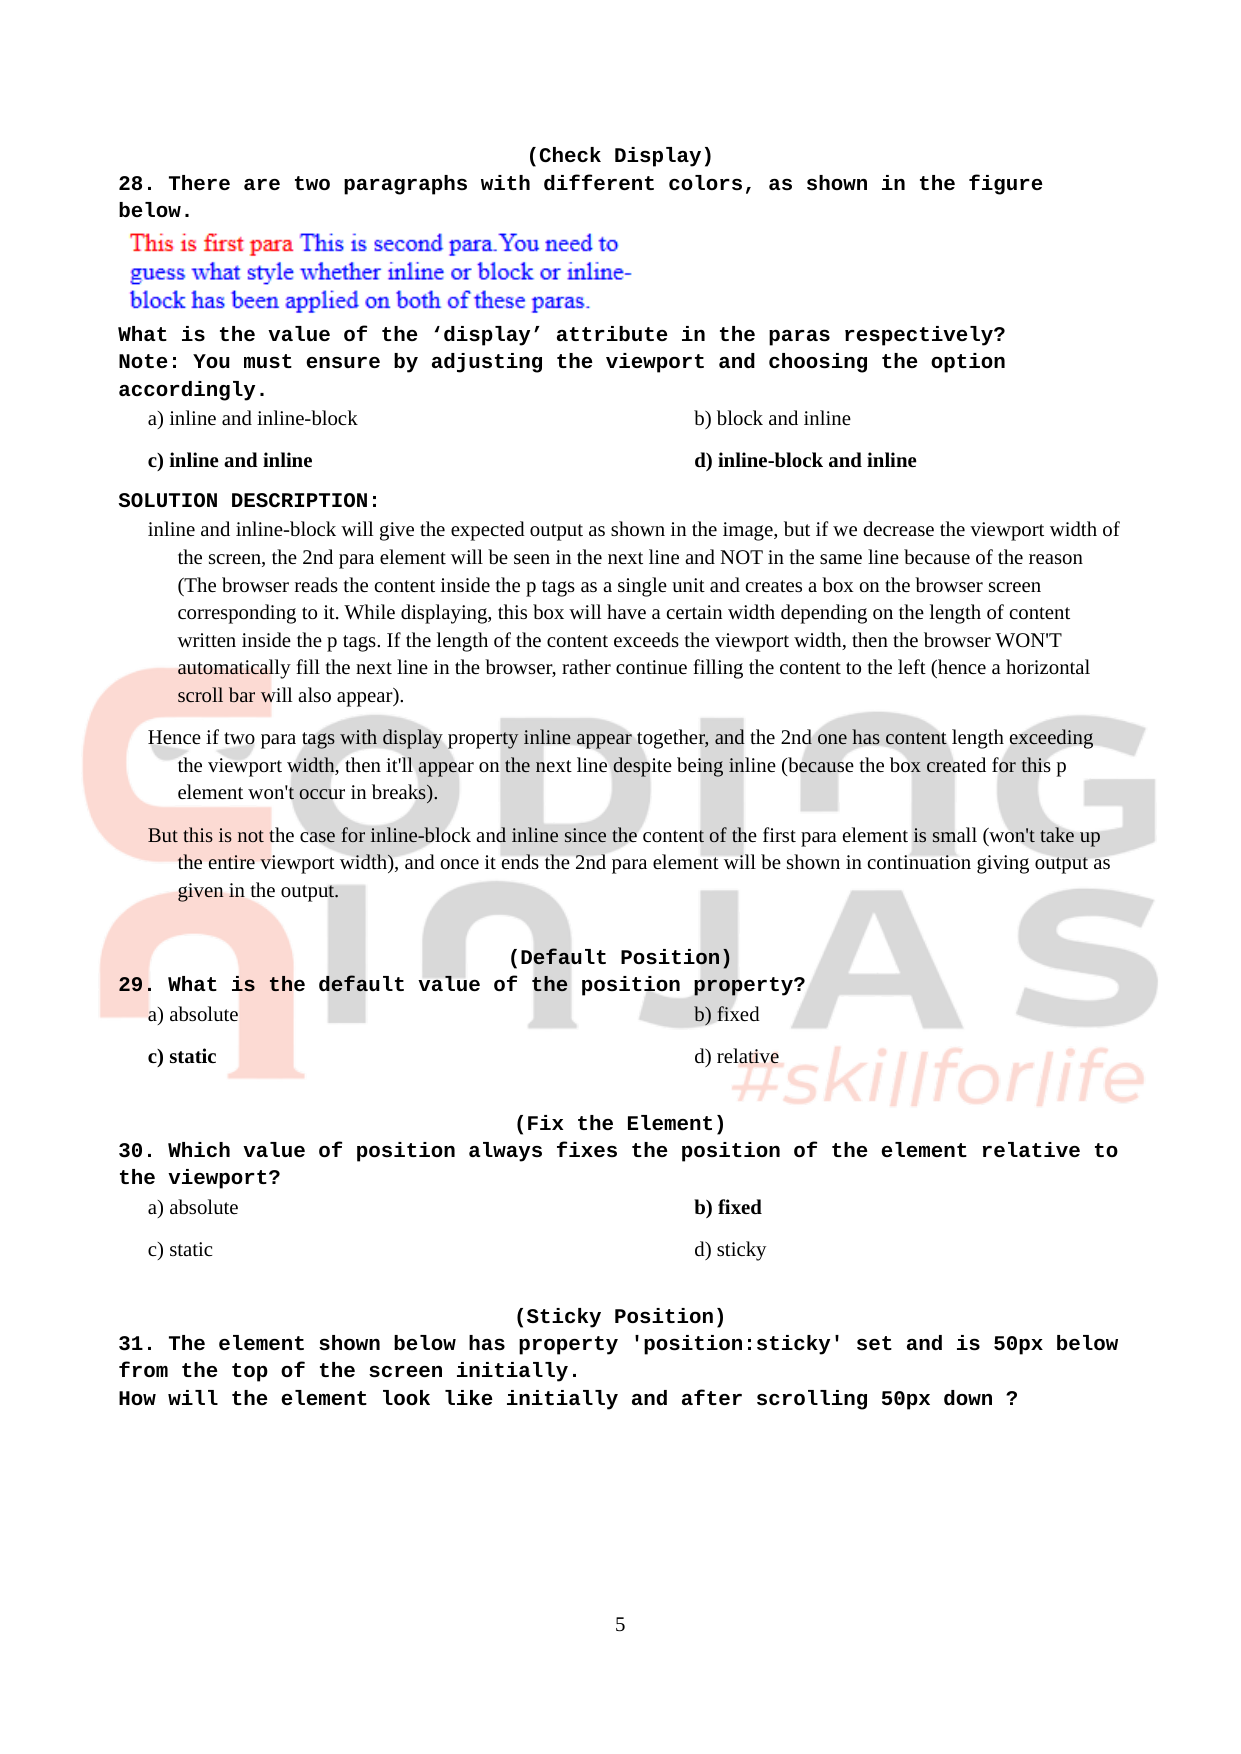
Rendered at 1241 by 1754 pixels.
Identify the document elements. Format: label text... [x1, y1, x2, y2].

text (Sticky Position) [118, 1306, 1122, 1330]
text c) static d) sticky [148, 1237, 1122, 1261]
text a) inline and inline-block b) block and inline [148, 406, 1122, 430]
text 31. The element shown below has property 'position:sticky' set and is 50px below from the top of the screen initially. [118, 1333, 1122, 1384]
text (Default Position) [118, 947, 1122, 971]
text But this is not the case for inline-block and inline since the content of the first para element is small (won't take up the entire viewport width), and once it ends the 2nd para element will be shown in continuation giving output as given in the output. [148, 822, 1122, 902]
text Note: You must ensure by adjusting the viewport and choosing the option accordingly. [118, 351, 1122, 402]
text (Check Display) [118, 145, 1122, 169]
text 28. There are two paragraphs with different colors, as shown in the figure below. [118, 172, 1122, 223]
text a) absolute b) fixed [148, 1001, 1122, 1026]
text (Fix the Element) [118, 1113, 1122, 1137]
text c) inline and inline d) inline-block and inline [148, 448, 1122, 472]
text inline and inline-block will give the expected output as shown in the image, but if we decrease the viewport width of the screen, the 2nd para element will be seen in the next line and NOT in the same line because of the reason (The browser reads the content inside the p tags as a single unit and creates a box on the browser screen corresponding to it. While displaying, this box will have a certain width depending on the length of content written inside the p tags. If the length of the content exceeds the viewport width, then the browser WON'T automatically fill the next line in the browser, rather continue filling the content to the left (hence a horizontal scroll bar will also appear). [148, 517, 1122, 707]
text What is the value of the ‘display’ attribute in the paras respectively? [118, 227, 1122, 348]
text a) absolute b) fixed [148, 1194, 1122, 1219]
text Hence if two para tags with display property inline appear together, and the 2nd one has content length exceeding the viewport width, then it'll appear on the next line despite being inline (because the box created for this p element won't occur in breaks). [148, 725, 1122, 804]
text c) static d) relative [148, 1044, 1122, 1068]
picture [126, 226, 641, 321]
text How will the element look like initially and after scrolling 50px down ? [118, 1388, 1122, 1411]
text 29. What is the default value of the position property? [118, 974, 1122, 998]
text 30. Which value of position always fixes the position of the element relative to the viewport? [118, 1140, 1122, 1191]
text SOLUTION DESCRIPTION: [118, 490, 1122, 514]
